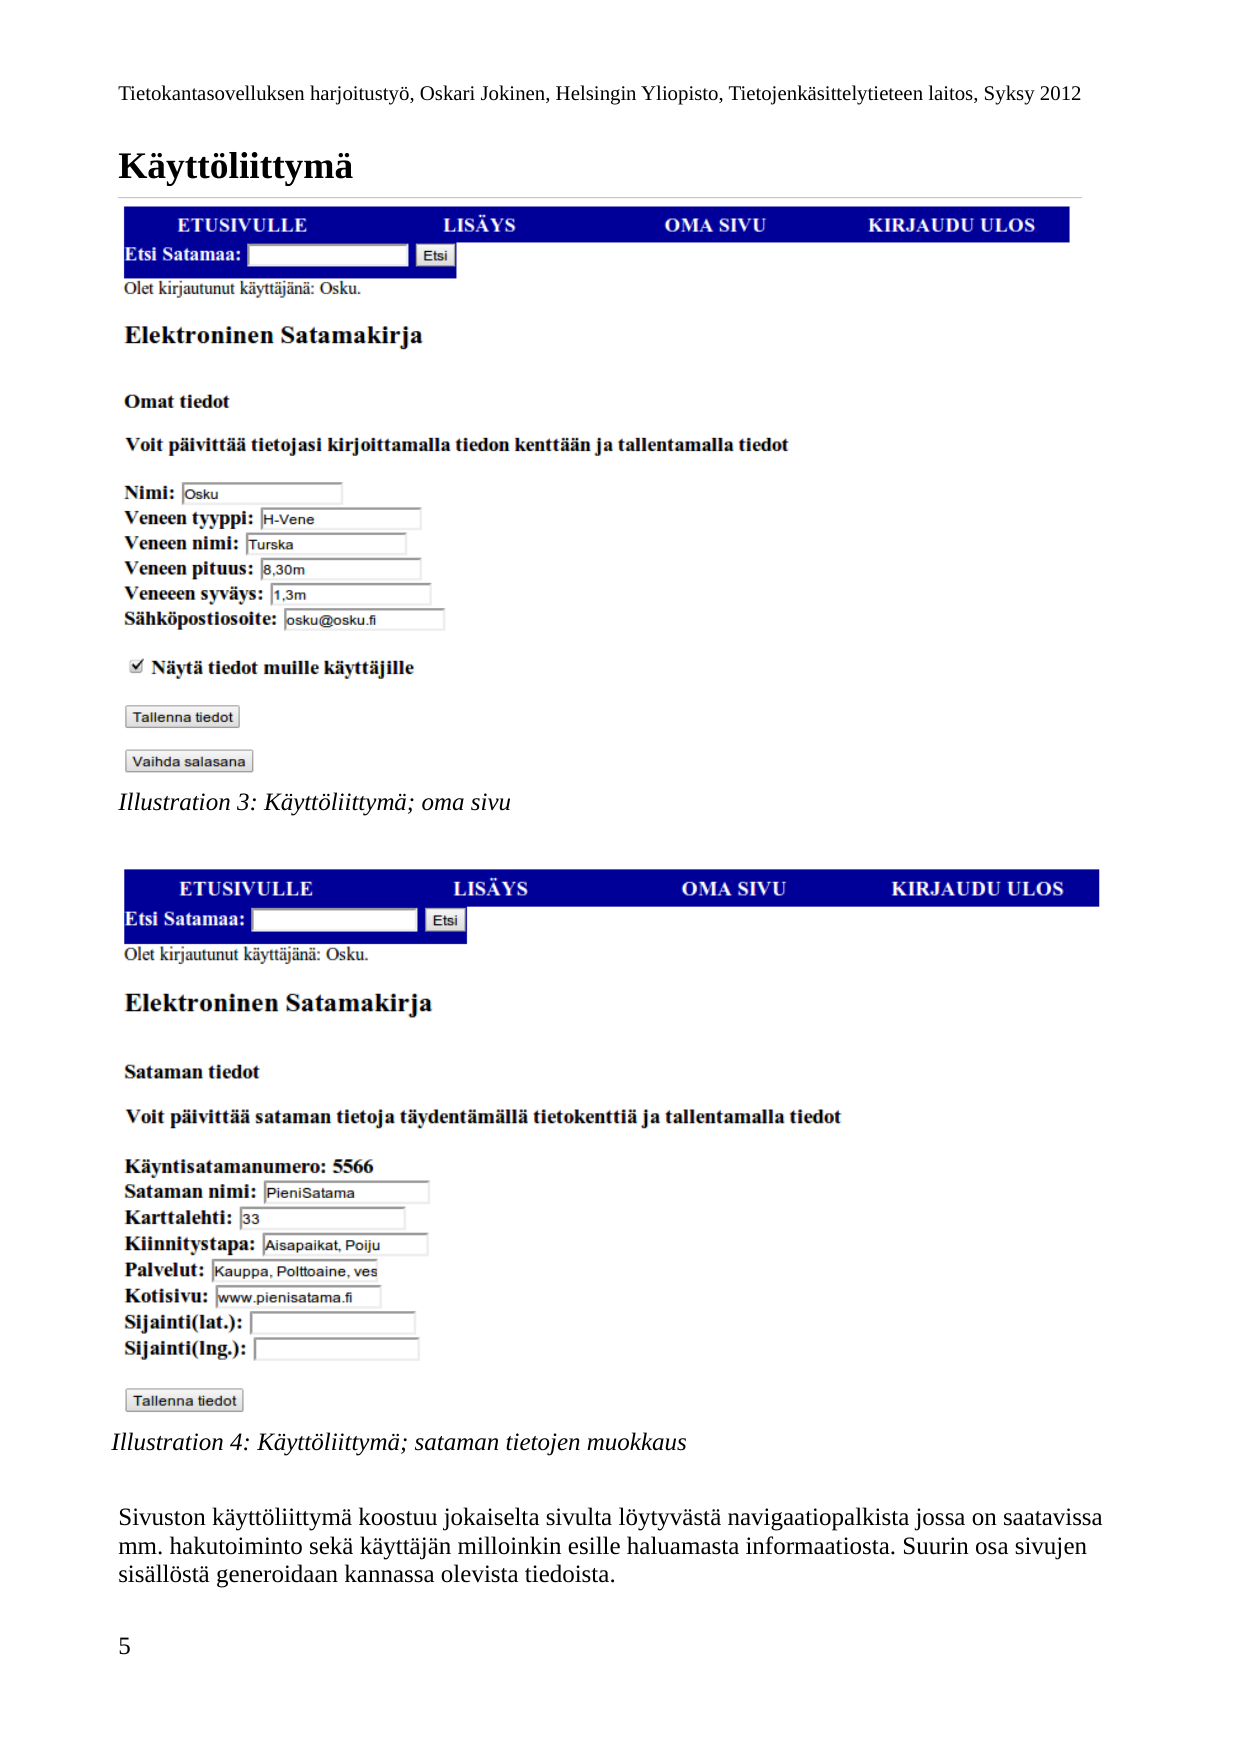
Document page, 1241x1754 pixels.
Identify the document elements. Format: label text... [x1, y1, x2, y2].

picture [118, 197, 1082, 788]
picture [118, 863, 1112, 1427]
text Sivuston käyttöliittymä koostuu jokaiselta sivulta löytyvästä navigaatiopalkista jossa on saatavissa mm. hakutoiminto sekä käyttäjän milloinkin esille haluamasta informaatiosta. Suurin osa sivujen sisällöstä generoidaan kannassa olevista tiedoista. [118, 1502, 1122, 1588]
text Illustration 3: Käyttöliittymä; oma sivu [118, 243, 1122, 816]
text Illustration 4: Käyttöliittymä; sataman tietojen muokkaus [111, 887, 1115, 1456]
subtitle Käyttöliittymä [118, 144, 1122, 187]
